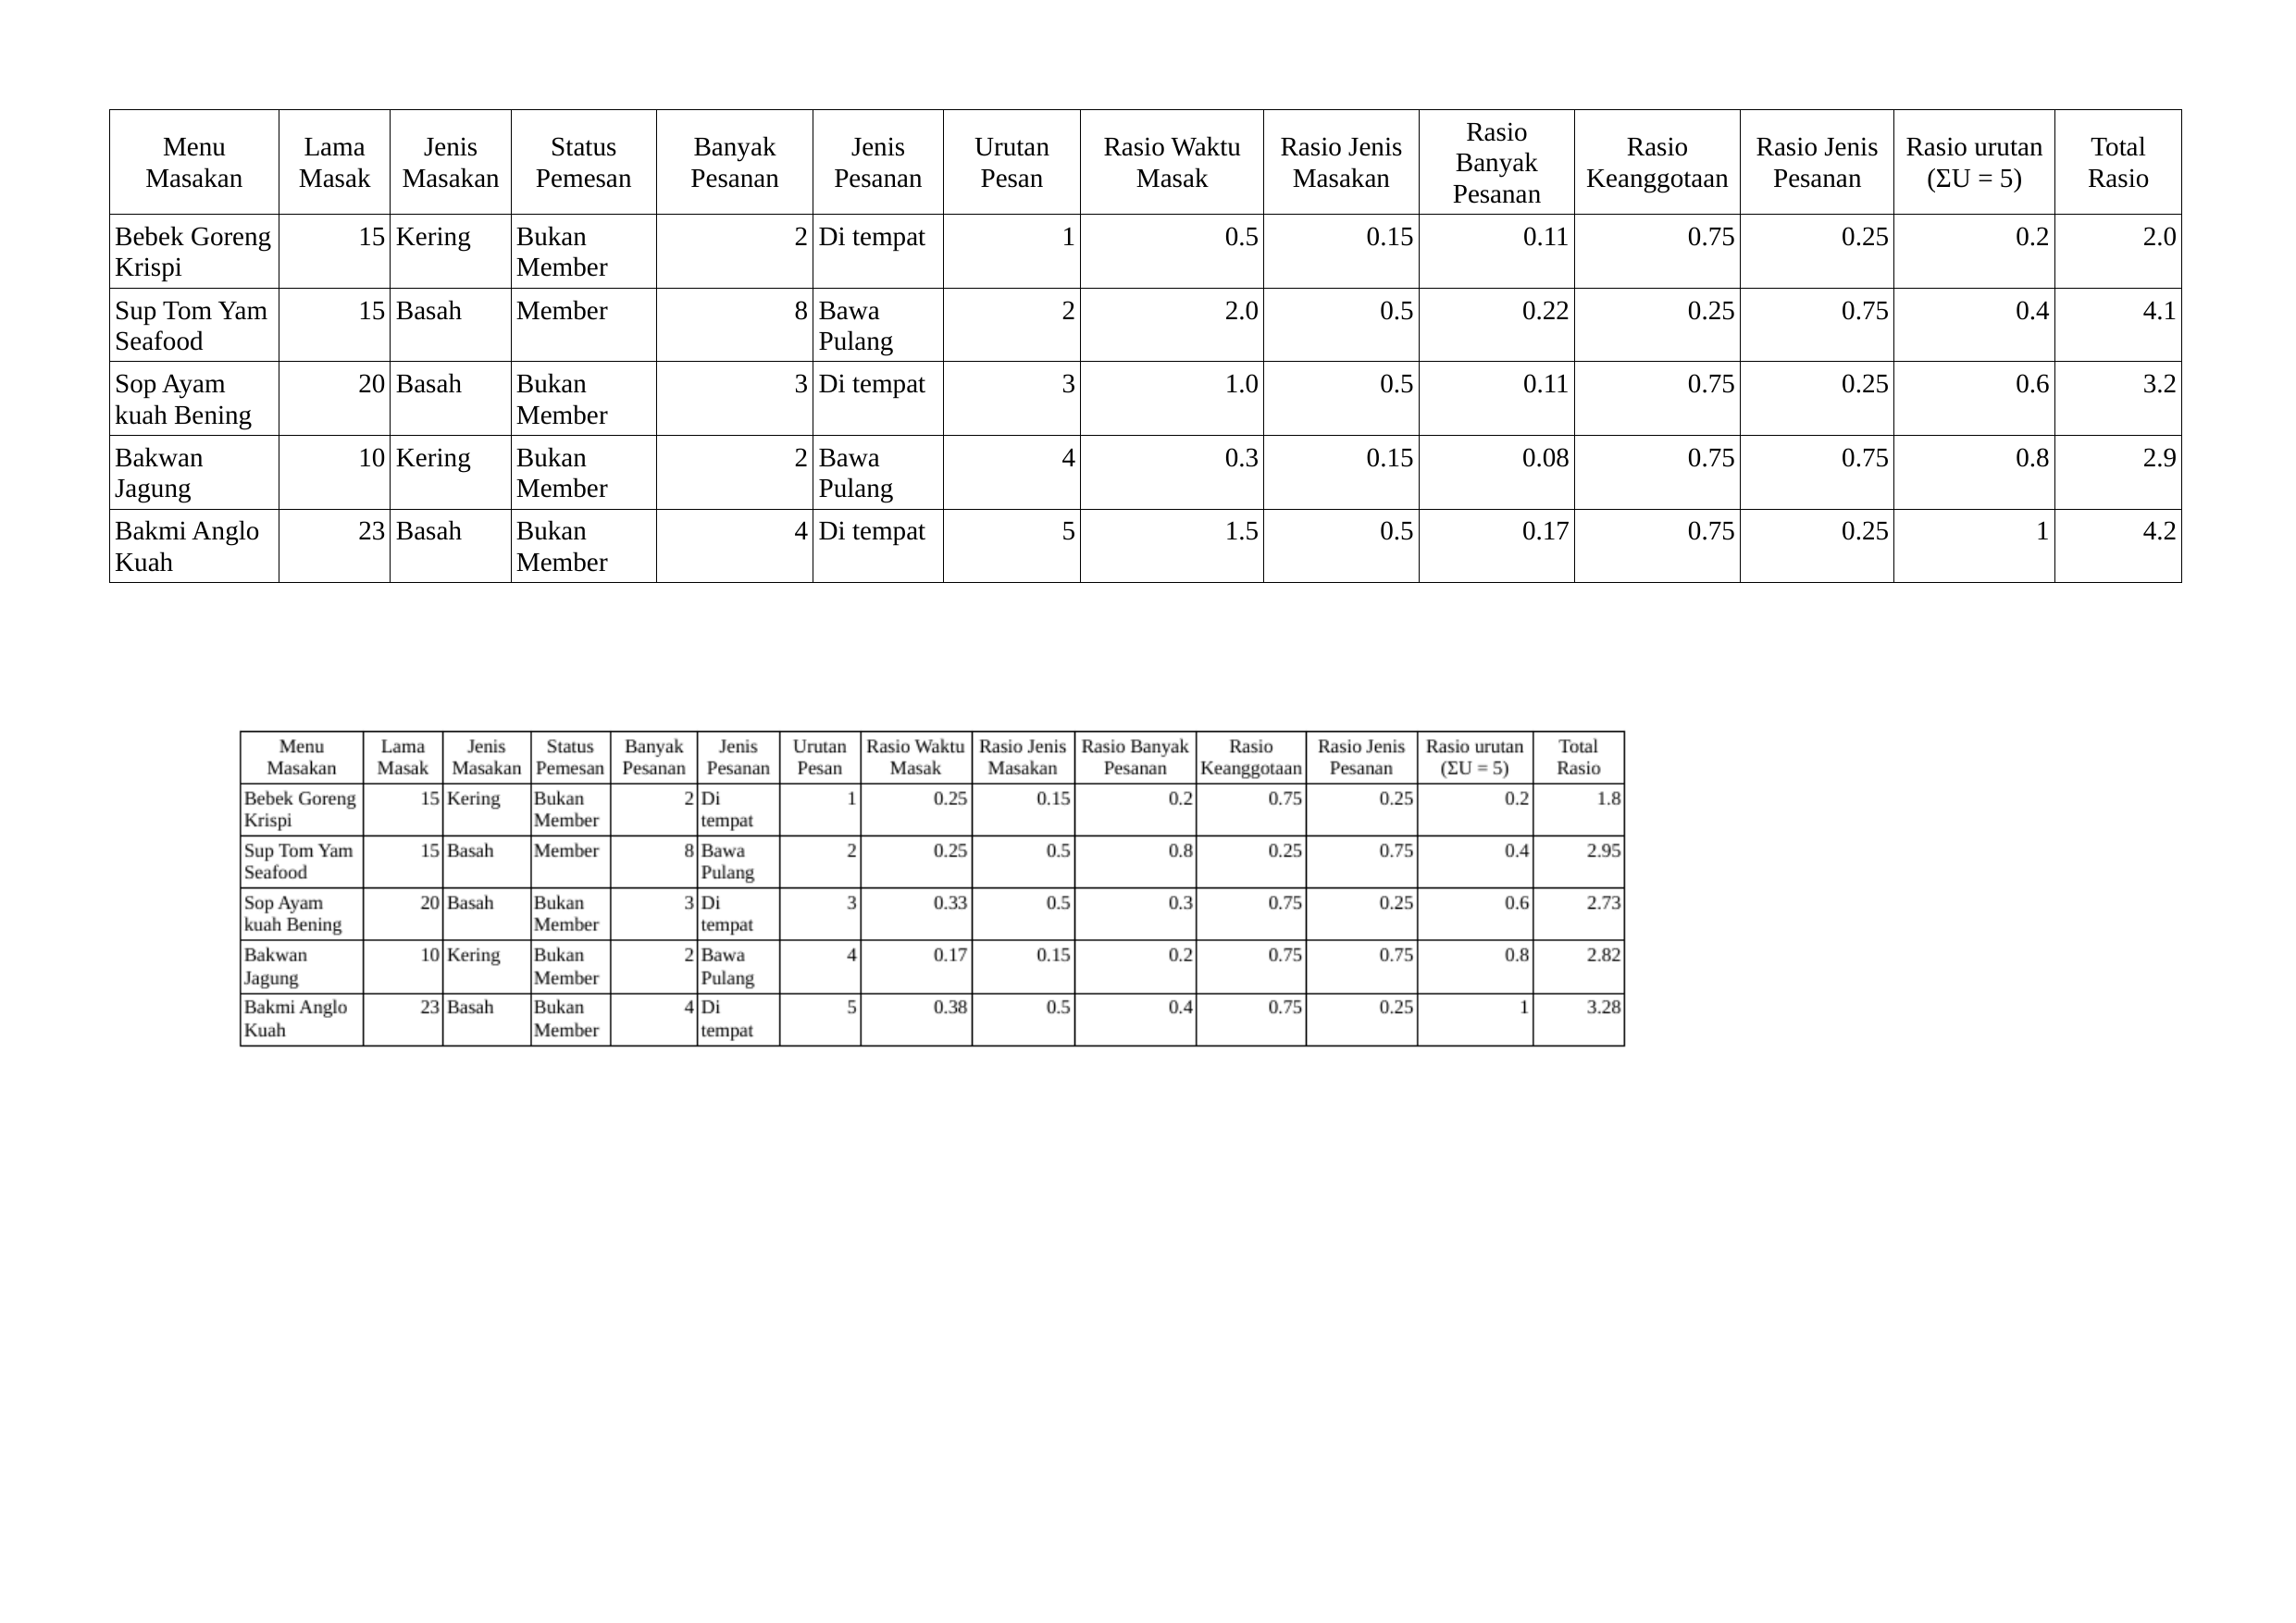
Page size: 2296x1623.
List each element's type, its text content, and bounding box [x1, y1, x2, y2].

table_header Banyak Pesanan [657, 110, 813, 214]
table_cell 1.5 [1081, 510, 1263, 582]
table_cell 0.4 [1894, 289, 2054, 361]
table_cell 10 [279, 436, 390, 508]
table_cell 0.75 [1575, 436, 1740, 508]
table_cell 0.5 [1264, 510, 1419, 582]
table_cell Bebek Goreng Krispi [110, 215, 279, 288]
table_cell Bukan Member [512, 215, 656, 288]
table_cell 0.11 [1420, 362, 1574, 435]
table_cell Di tempat [813, 510, 943, 582]
table_cell 23 [279, 510, 390, 582]
table_cell Bakwan Jagung [110, 436, 279, 508]
table_cell Bukan Member [512, 362, 656, 435]
table_cell 0.25 [1741, 362, 1893, 435]
table_header Rasio Keanggotaan [1575, 110, 1740, 214]
table_cell 0.6 [1894, 362, 2054, 435]
table_cell 3.2 [2055, 362, 2181, 435]
table_header Jenis Pesanan [813, 110, 943, 214]
table_cell Bakmi Anglo Kuah [110, 510, 279, 582]
table_cell Kering [391, 215, 511, 288]
table_cell 2.9 [2055, 436, 2181, 508]
table_cell 4 [944, 436, 1080, 508]
table_cell 1 [944, 215, 1080, 288]
table_cell 5 [944, 510, 1080, 582]
table_cell 1 [1894, 510, 2054, 582]
table_cell 0.15 [1264, 215, 1419, 288]
picture [231, 718, 1640, 1061]
table_cell Member [512, 289, 656, 361]
table_cell 0.25 [1741, 510, 1893, 582]
table_cell Bukan Member [512, 510, 656, 582]
table_header Status Pemesan [512, 110, 656, 214]
table_cell 0.75 [1741, 436, 1893, 508]
table_cell 2.0 [1081, 289, 1263, 361]
table_cell Sup Tom Yam Seafood [110, 289, 279, 361]
table_cell Kering [391, 436, 511, 508]
table_cell 8 [657, 289, 813, 361]
table_cell Basah [391, 510, 511, 582]
table_cell 0.5 [1081, 215, 1263, 288]
table_cell 3 [657, 362, 813, 435]
table_header Rasio Jenis Masakan [1264, 110, 1419, 214]
table_header Menu Masakan [110, 110, 279, 214]
table_cell 2 [657, 215, 813, 288]
table_cell 0.17 [1420, 510, 1574, 582]
table_cell 0.25 [1575, 289, 1740, 361]
table_cell 15 [279, 289, 390, 361]
table_cell 2 [944, 289, 1080, 361]
table_cell 0.5 [1264, 362, 1419, 435]
table_header Rasio urutan (ΣU = 5) [1894, 110, 2054, 214]
table_cell Basah [391, 362, 511, 435]
table_cell 0.3 [1081, 436, 1263, 508]
table_cell 0.8 [1894, 436, 2054, 508]
table_cell 3 [944, 362, 1080, 435]
table_cell Sop Ayam kuah Bening [110, 362, 279, 435]
table_cell 2 [657, 436, 813, 508]
table_cell Di tempat [813, 362, 943, 435]
table_cell 0.22 [1420, 289, 1574, 361]
table_header Rasio Jenis Pesanan [1741, 110, 1893, 214]
table_cell 15 [279, 215, 390, 288]
table_cell 4 [657, 510, 813, 582]
table_cell Bukan Member [512, 436, 656, 508]
table_cell 20 [279, 362, 390, 435]
table_cell 0.11 [1420, 215, 1574, 288]
table_cell 0.75 [1575, 215, 1740, 288]
table_cell Bawa Pulang [813, 289, 943, 361]
table_cell 0.75 [1741, 289, 1893, 361]
table_cell 0.15 [1264, 436, 1419, 508]
table_header Urutan Pesan [944, 110, 1080, 214]
table_cell 4.1 [2055, 289, 2181, 361]
table_cell 0.2 [1894, 215, 2054, 288]
table_header Lama Masak [279, 110, 390, 214]
table_cell 2.0 [2055, 215, 2181, 288]
table_header Total Rasio [2055, 110, 2181, 214]
table_cell 0.5 [1264, 289, 1419, 361]
table_cell 0.25 [1741, 215, 1893, 288]
table_cell 4.2 [2055, 510, 2181, 582]
table_cell Bawa Pulang [813, 436, 943, 508]
table_cell 0.75 [1575, 510, 1740, 582]
table_cell 0.75 [1575, 362, 1740, 435]
table_header Rasio Waktu Masak [1081, 110, 1263, 214]
table_header Jenis Masakan [391, 110, 511, 214]
table_cell Basah [391, 289, 511, 361]
table_cell 1.0 [1081, 362, 1263, 435]
table_header Rasio Banyak Pesanan [1420, 110, 1574, 214]
table_cell 0.08 [1420, 436, 1574, 508]
table_cell Di tempat [813, 215, 943, 288]
